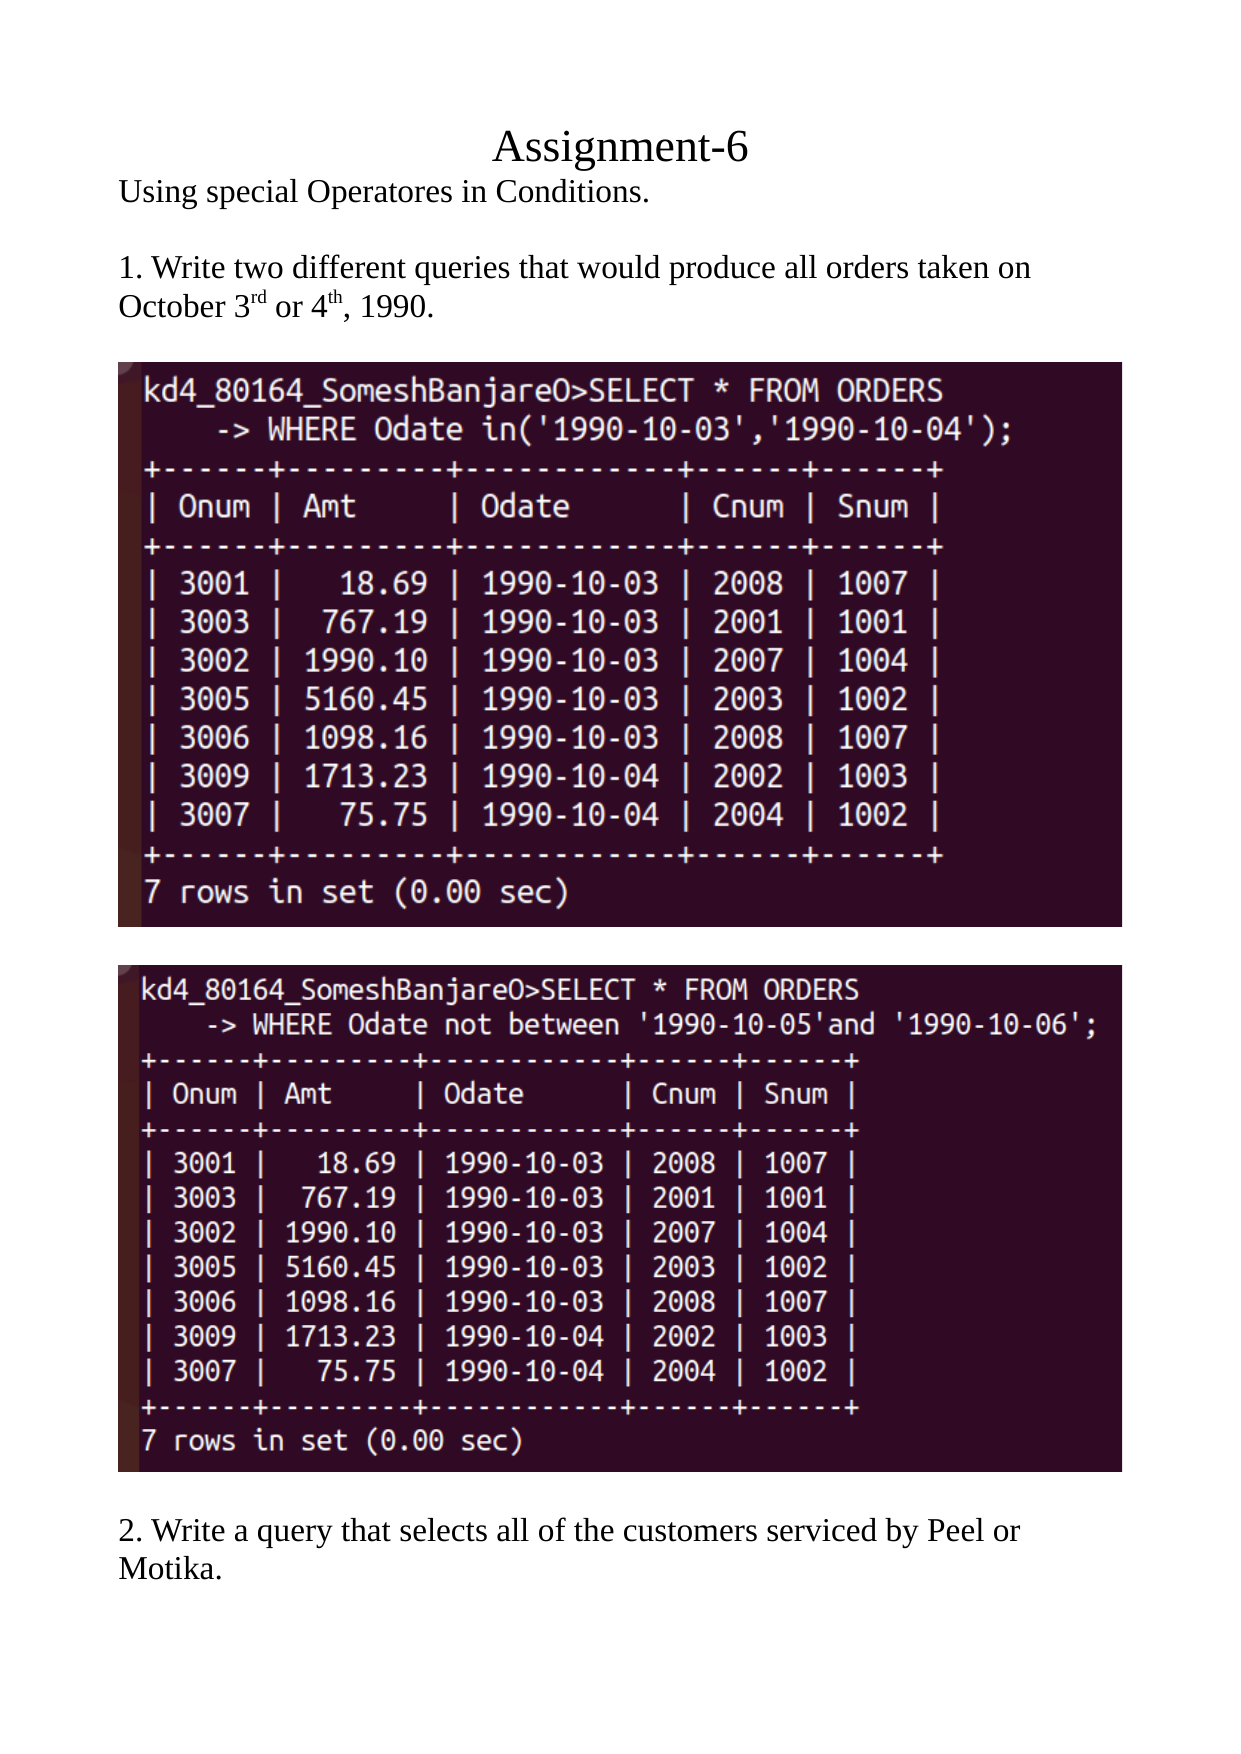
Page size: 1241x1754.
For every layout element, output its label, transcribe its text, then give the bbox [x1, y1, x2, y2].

text 1. Write two different queries that would produce all orders taken on October 3rd or 4th, 1990. [118, 247, 1122, 324]
text Assignment-6 [118, 118, 1122, 171]
text Using special Operatores in Conditions. [118, 171, 1122, 209]
picture [118, 362, 1123, 927]
picture [118, 965, 1123, 1472]
text 2. Write a query that selects all of the customers serviced by Peel or Motika. [118, 1510, 1122, 1587]
